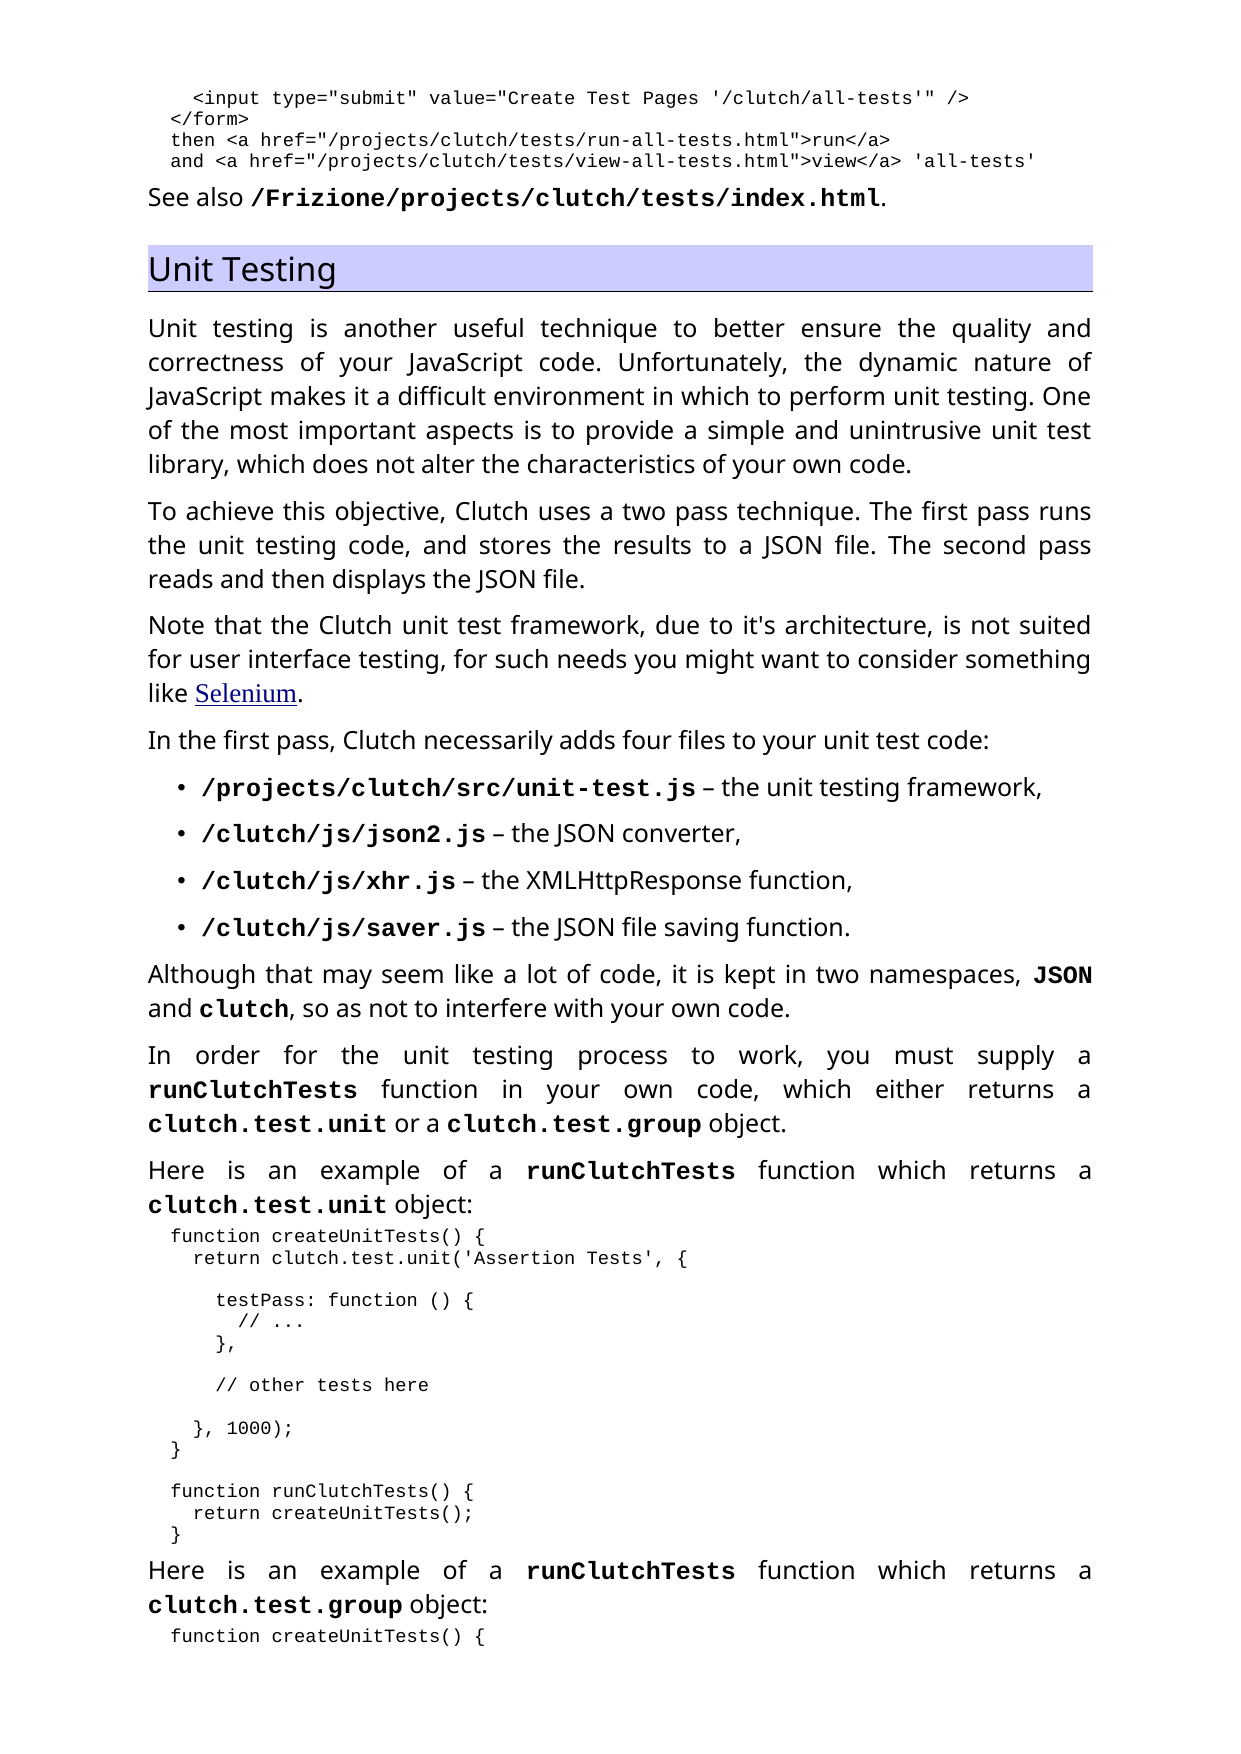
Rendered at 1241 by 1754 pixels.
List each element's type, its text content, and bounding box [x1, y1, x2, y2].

text <input type="submit" value="Create Test Pages '/clutch/all-tests'" /> </form> then <a href="/projects/clutch/tests/run-all-tests.html">run</a> and <a href="/projects/clutch/tests/view-all-tests.html">view</a> 'all-tests' [148, 88, 1093, 173]
text Although that may seem like a lot of code, it is kept in two namespaces, JSON and clutch, so as not to interfere with your own code. [148, 956, 1093, 1025]
subtitle Unit Testing [148, 245, 1093, 291]
text function createUnitTests() { [148, 1627, 1093, 1648]
text Unit testing is another useful technique to better ensure the quality and correctness of your JavaScript code. Unfortunately, the dynamic nature of JavaScript makes it a difficult environment in which to perform unit testing. One of the most important aspects is to provide a simple and unintrusive unit test library, which does not alter the characteristics of your own code. [148, 311, 1093, 481]
list /clutch/js/json2.js – the JSON converter, [177, 816, 1093, 850]
text In order for the unit testing process to work, you must supply a runClutchTests function in your own code, which either returns a clutch.test.unit or a clutch.test.group object. [148, 1037, 1093, 1140]
list /projects/clutch/src/unit-test.js – the unit testing framework, [177, 769, 1093, 803]
text Note that the Clutch unit test framework, due to it's architecture, is not suited for user interface testing, for such needs you might want to consider something like Selenium. [148, 608, 1093, 710]
list /clutch/js/xhr.js – the XMLHttpResponse function, [177, 863, 1093, 897]
text function createUnitTests() { return clutch.test.unit('Assertion Tests', { testPass: function () { // ... }, // other tests here }, 1000); } function runClutchTests() { return createUnitTests(); } [148, 1227, 1093, 1546]
text Here is an example of a runClutchTests function which returns a clutch.test.group object: [148, 1552, 1093, 1621]
text In the first pass, Clutch necessarily adds four files to your unit test code: [148, 723, 1093, 757]
text Here is an example of a runClutchTests function which returns a clutch.test.unit object: [148, 1152, 1093, 1221]
list /clutch/js/saver.js – the JSON file saving function. [177, 909, 1093, 944]
text To achieve this objective, Clutch uses a two pass technique. The first pass runs the unit testing code, and stores the results to a JSON file. The second pass reads and then displays the JSON file. [148, 493, 1093, 596]
text See also /Frizione/projects/clutch/tests/index.html. [148, 180, 1093, 214]
